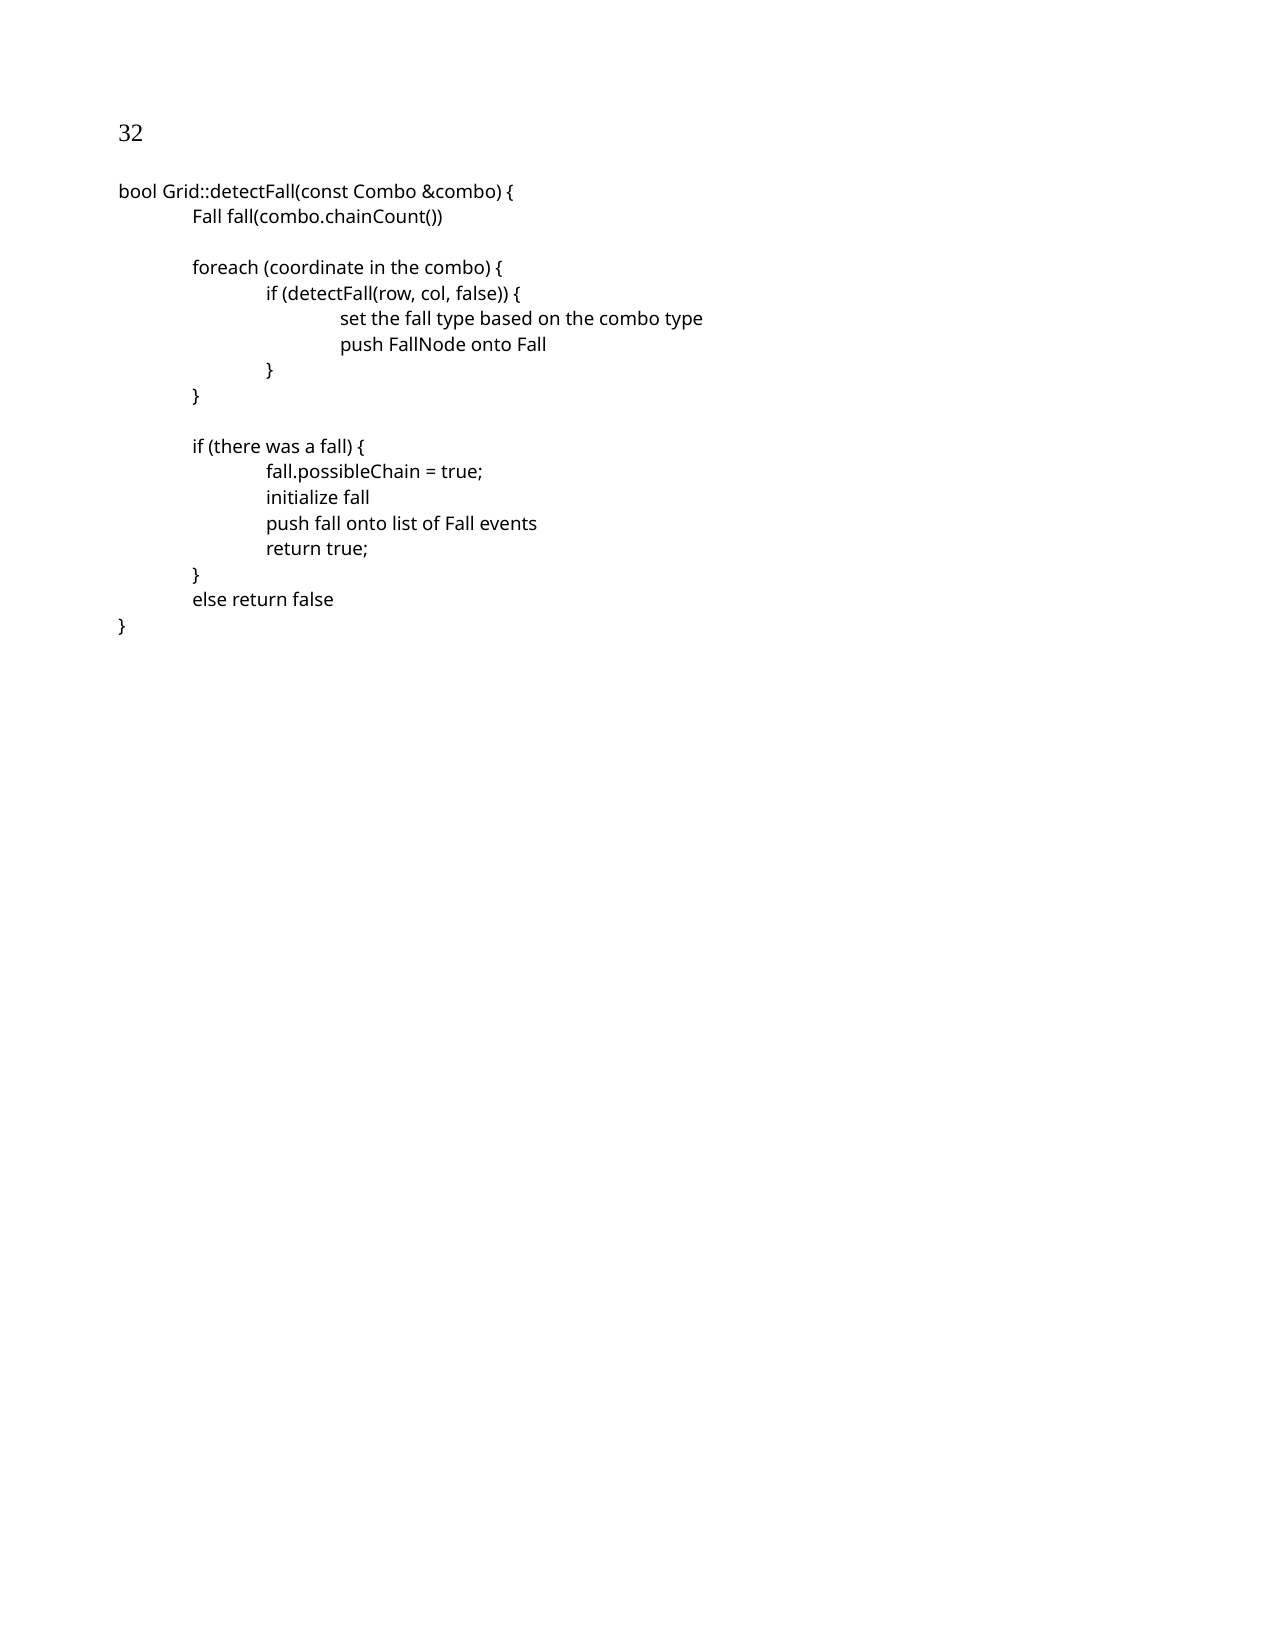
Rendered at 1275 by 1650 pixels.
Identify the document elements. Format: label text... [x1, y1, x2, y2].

text return true; [118, 535, 1157, 561]
text push FallNode onto Fall [118, 331, 1157, 357]
text if (there was a fall) { [118, 433, 1157, 459]
text initialize fall [118, 484, 1157, 510]
text set the fall type based on the combo type [118, 306, 1157, 331]
text fall.possibleChain = true; [118, 459, 1157, 484]
text else return false [118, 586, 1157, 612]
text } [118, 612, 1157, 637]
text push fall onto list of Fall events [118, 510, 1157, 535]
text bool Grid::detectFall(const Combo &combo) { [118, 178, 1157, 204]
text } [118, 382, 1157, 408]
text if (detectFall(row, col, false)) { [118, 280, 1157, 306]
text } [118, 561, 1157, 586]
text foreach (coordinate in the combo) { [118, 255, 1157, 280]
text } [118, 357, 1157, 382]
text Fall fall(combo.chainCount()) [118, 204, 1157, 229]
